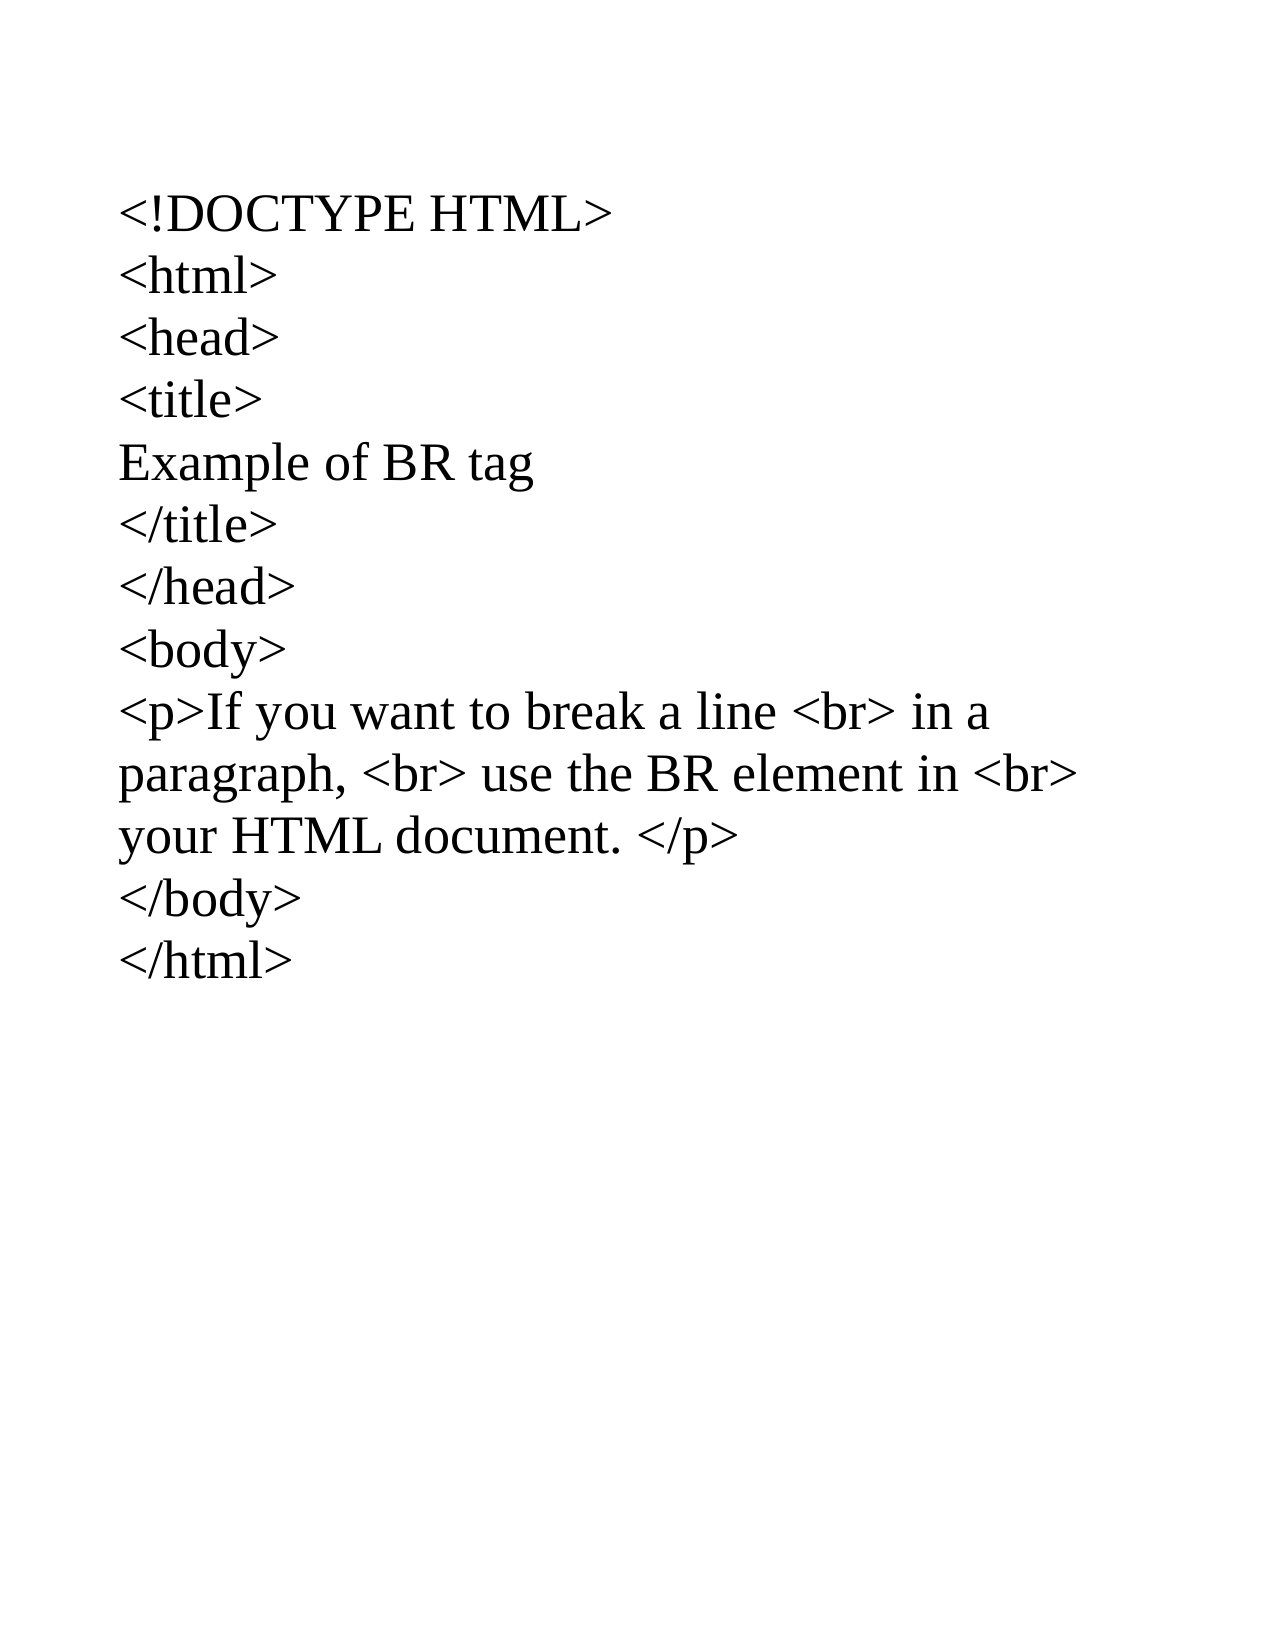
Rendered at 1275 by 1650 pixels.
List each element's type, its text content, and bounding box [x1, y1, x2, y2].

text </html> [118, 928, 1157, 990]
text <head> [118, 305, 1157, 367]
text </body> [118, 866, 1157, 928]
text </title> [118, 492, 1157, 554]
text <body> [118, 616, 1157, 679]
text <html> [118, 243, 1157, 305]
text </head> [118, 554, 1157, 616]
text <title> [118, 367, 1157, 429]
text <p>If you want to break a line <br> in a paragraph, <br> use the BR element in <br> your HTML document. </p> [118, 679, 1157, 866]
text <!DOCTYPE HTML> [118, 180, 1157, 243]
text Example of BR tag [118, 429, 1157, 492]
